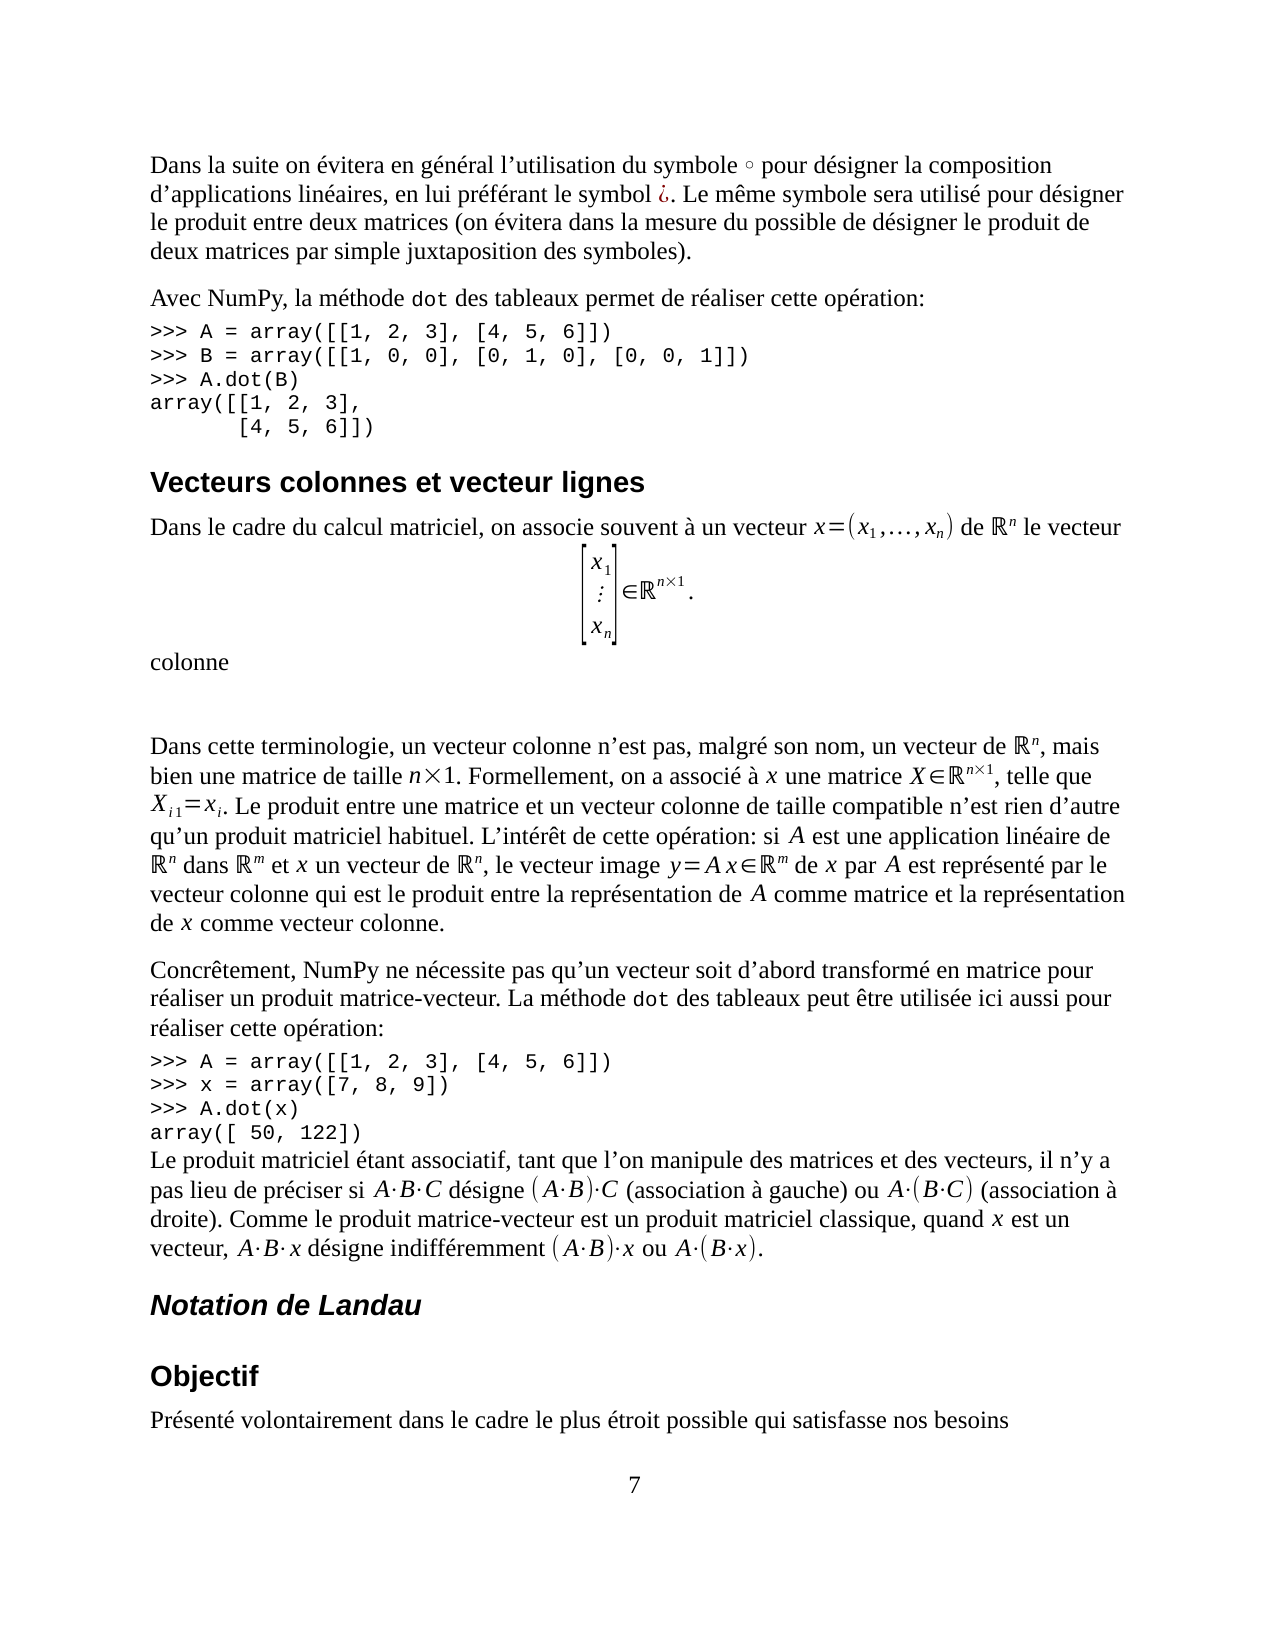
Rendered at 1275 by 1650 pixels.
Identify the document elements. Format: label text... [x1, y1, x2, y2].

subtitle Vecteurs colonnes et vecteur lignes [150, 465, 1125, 498]
text Dans la suite on évitera en général l’utilisation du symbole pour désigner la composition d’applications linéaires, en lui préférant le symbol . Le même symbole sera utilisé pour désigner le produit entre deux matrices (on évitera dans la mesure du possible de désigner le produit de deux matrices par simple juxtaposition des symboles). [150, 150, 1125, 265]
text >>> A = array([[1, 2, 3], [4, 5, 6]]) [150, 1051, 1125, 1074]
text [4, 5, 6]]) [150, 416, 1125, 440]
text >>> A.dot(B) [150, 369, 1125, 392]
subtitle Objectif [150, 1359, 1125, 1392]
text >>> B = array([[1, 0, 0], [0, 1, 0], [0, 0, 1]]) [150, 345, 1125, 369]
text Concrêtement, NumPy ne nécessite pas qu’un vecteur soit d’abord transformé en matrice pour réaliser un produit matrice-vecteur. La méthode dot des tableaux peut être utilisée ici aussi pour réaliser cette opération: [150, 955, 1125, 1042]
subtitle Notation de Landau [150, 1288, 1125, 1321]
text >>> A = array([[1, 2, 3], [4, 5, 6]]) [150, 321, 1125, 345]
text array([[1, 2, 3], [150, 392, 1125, 416]
text Le produit matriciel étant associatif, tant que l’on manipule des matrices et des vecteurs, il n’y a pas lieu de préciser si désigne (association à gauche) ou (association à droite). Comme le produit matrice-vecteur est un produit matriciel classique, quand est un vecteur, désigne indifféremment ou . [150, 1145, 1125, 1263]
text >>> A.dot(x) [150, 1098, 1125, 1122]
text Présenté volontairement dans le cadre le plus étroit possible qui satisfasse nos besoins [150, 1405, 1125, 1434]
text Dans cette terminologie, un vecteur colonne n’est pas, malgré son nom, un vecteur de , mais bien une matrice de taille . Formellement, on a associé à une matrice , telle que . Le produit entre une matrice et un vecteur colonne de taille compatible n’est rien d’autre qu’un produit matriciel habituel. L’intérêt de cette opération: si est une application linéaire de dans et un vecteur de , le vecteur image de par est représenté par le vecteur colonne qui est le produit entre la représentation de comme matrice et la représentation de comme vecteur colonne. [150, 731, 1125, 937]
text Dans le cadre du calcul matriciel, on associe souvent à un vecteur de le vecteur colonne [150, 511, 1125, 676]
text Avec NumPy, la méthode dot des tableaux permet de réaliser cette opération: [150, 283, 1125, 312]
text array([ 50, 122]) [150, 1122, 1125, 1145]
text >>> x = array([7, 8, 9]) [150, 1074, 1125, 1098]
